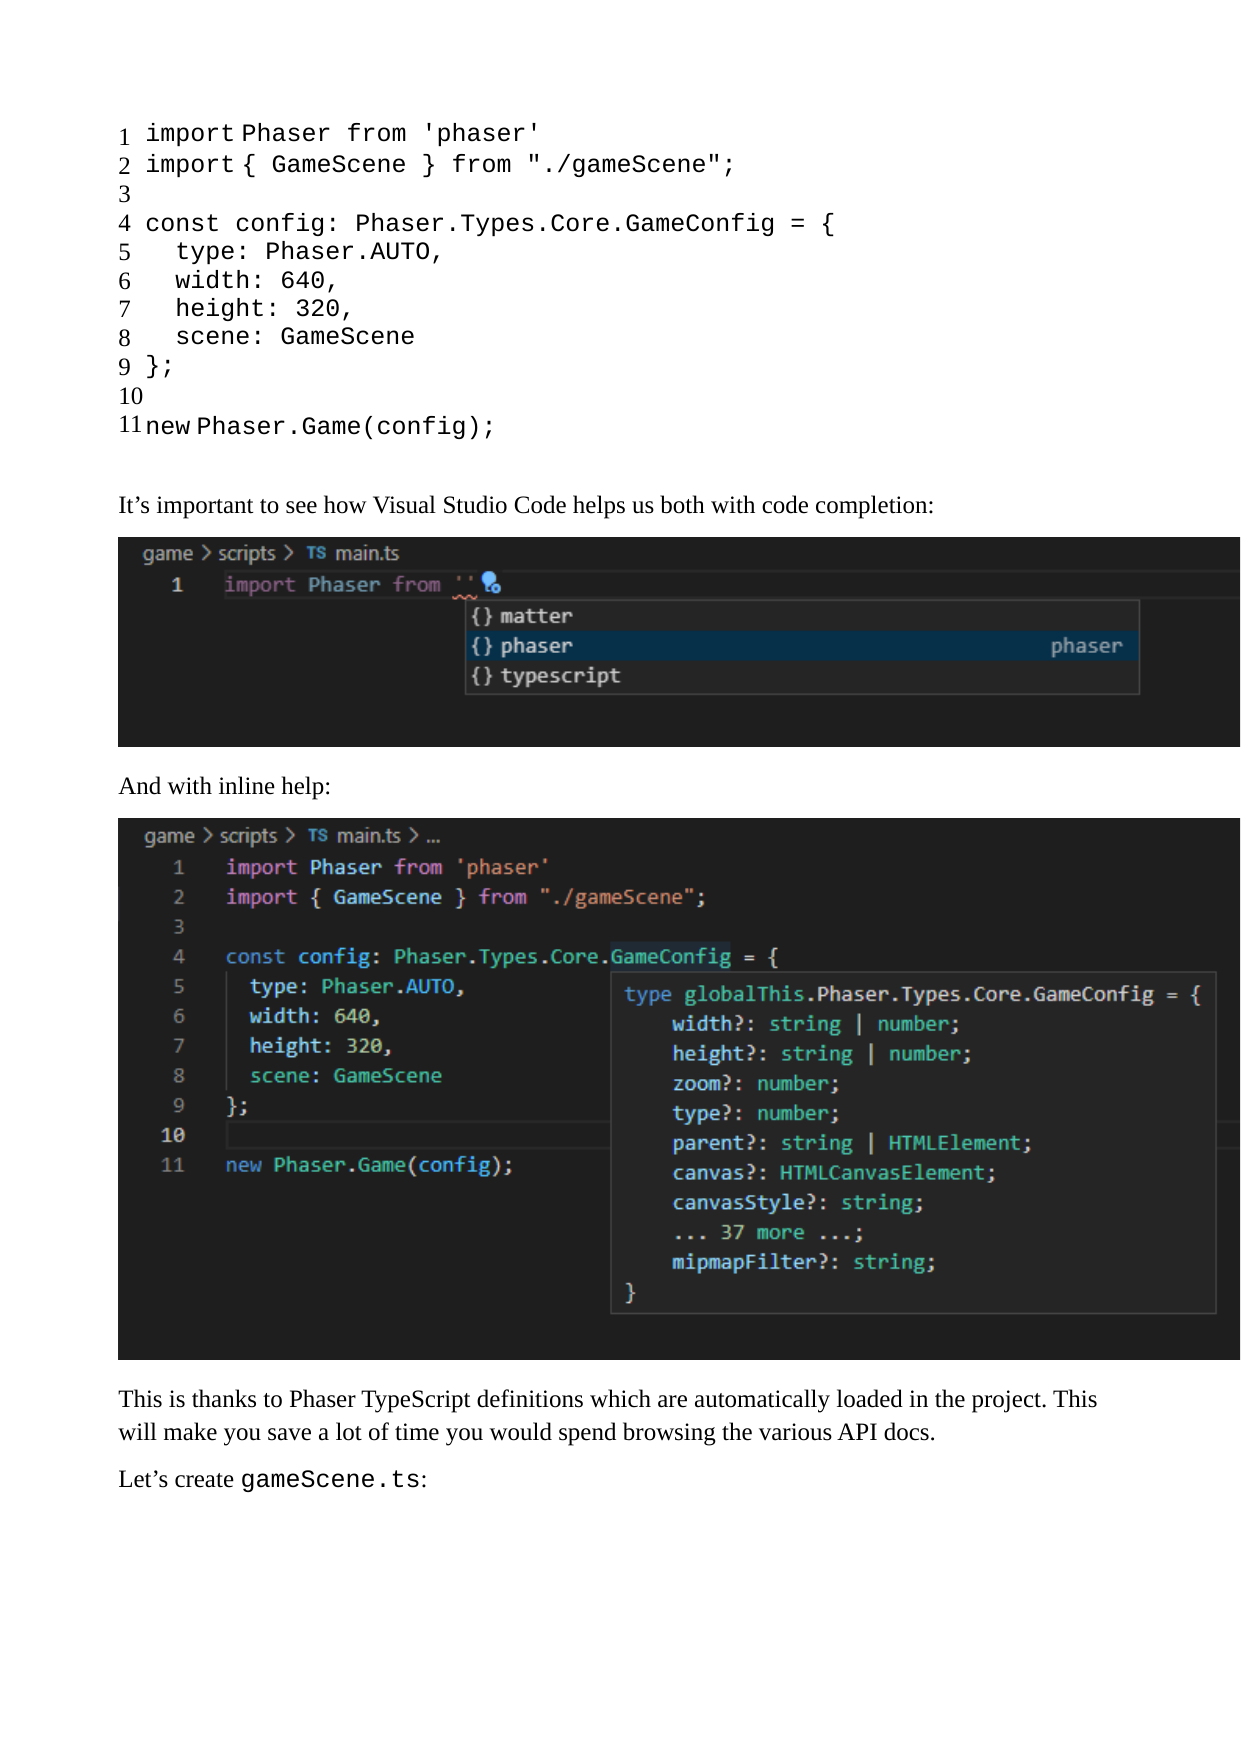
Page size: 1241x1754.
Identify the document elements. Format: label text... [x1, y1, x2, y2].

text It’s important to see how Visual Studio Code helps us both with code completion: [118, 490, 1122, 519]
table_header 1 2 3 4 5 6 7 8 9 10 11 [118, 118, 145, 442]
picture [118, 537, 1241, 747]
text Let’s create gameScene.ts: [118, 1464, 1122, 1495]
table_header import Phaser from 'phaser' import { GameScene } from "./gameScene"; const config: Phaser.Types.Core.GameConfig = { type: Phaser.AUTO, width: 640, height: 320, scene: GameScene }; new Phaser.Game(config); [145, 118, 841, 442]
picture [118, 818, 1241, 1360]
text This is thanks to Phaser TypeScript definitions which are automatically loaded in the project. This will make you save a lot of time you would spend browsing the various API docs. [118, 1384, 1122, 1445]
text And with inline help: [118, 771, 1122, 800]
